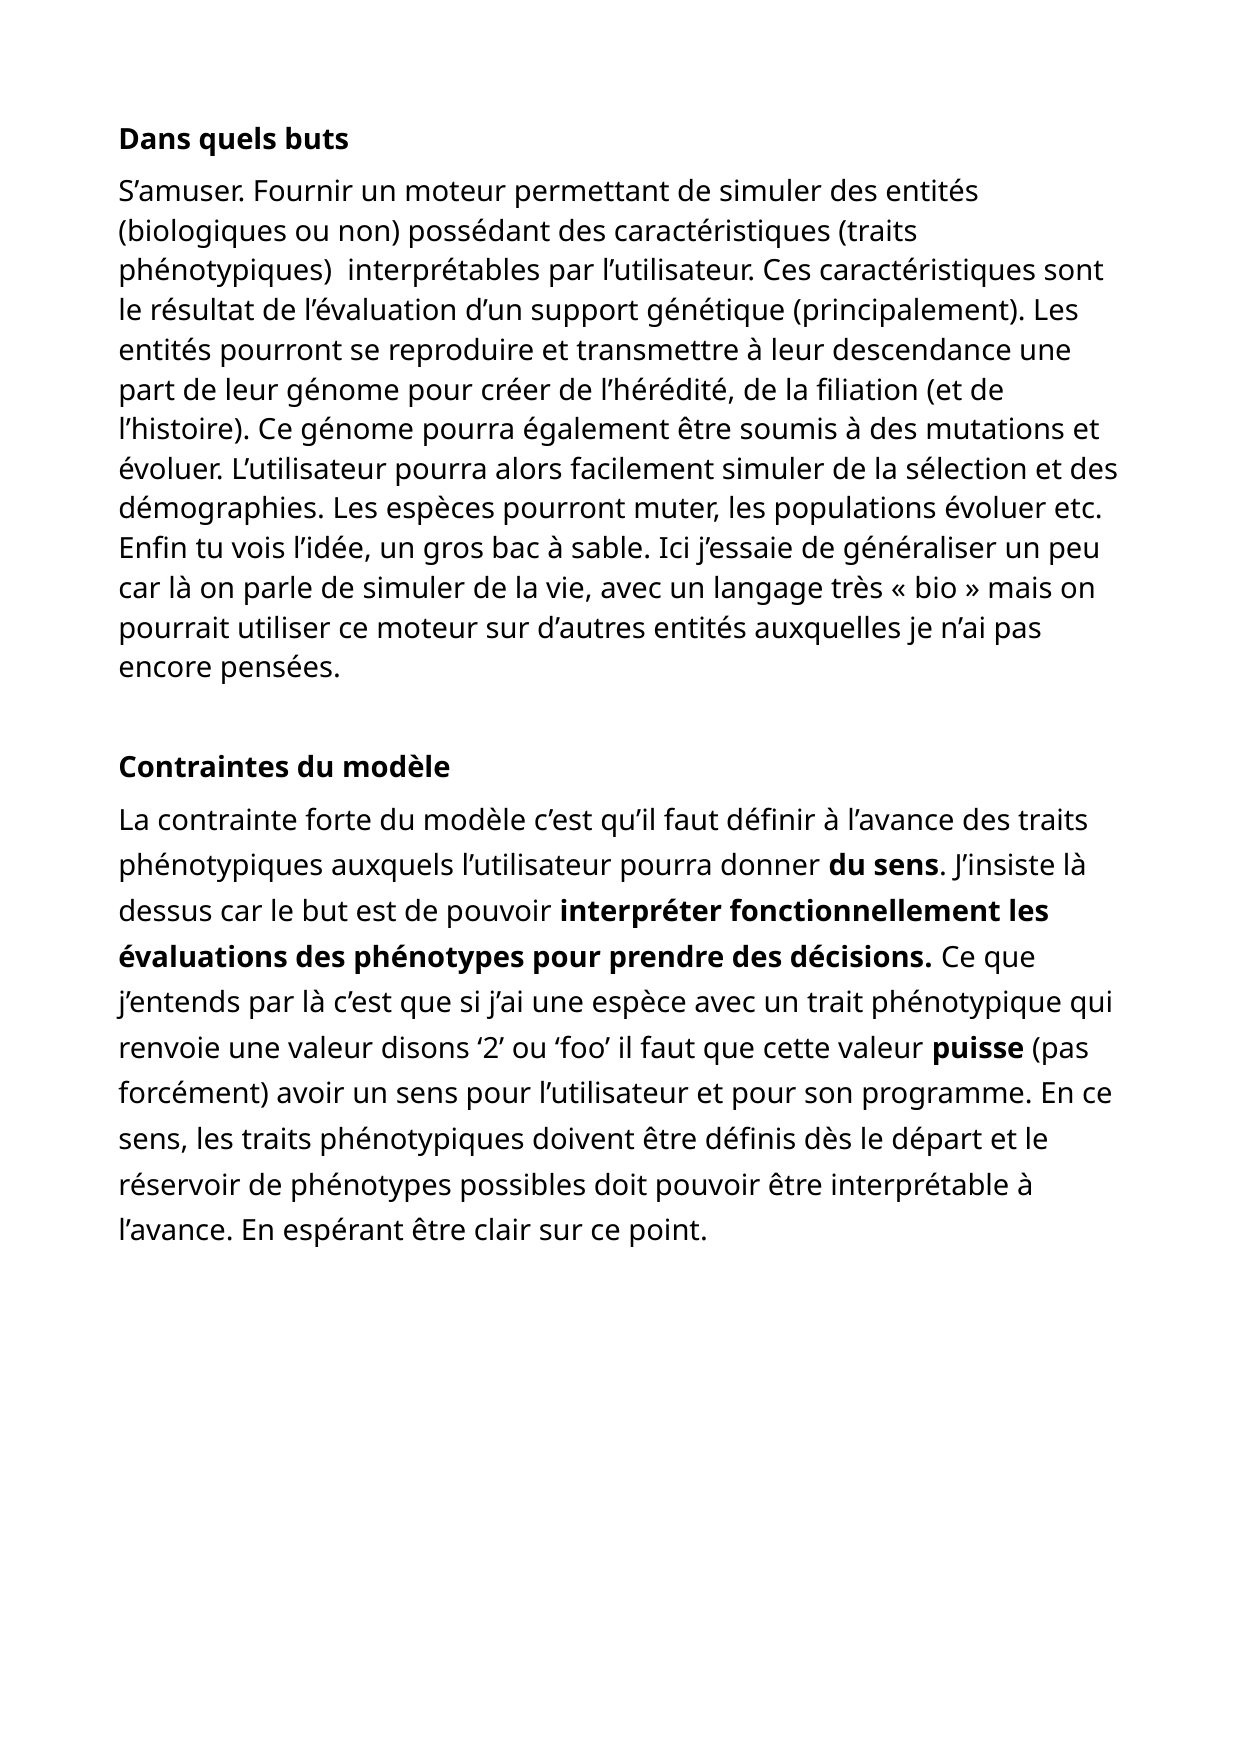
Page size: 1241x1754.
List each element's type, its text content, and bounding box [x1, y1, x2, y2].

text S’amuser. Fournir un moteur permettant de simuler des entités (biologiques ou non) possédant des caractéristiques (traits phénotypiques) interprétables par l’utilisateur. Ces caractéristiques sont le résultat de l’évaluation d’un support génétique (principalement). Les entités pourront se reproduire et transmettre à leur descendance une part de leur génome pour créer de l’hérédité, de la filiation (et de l’histoire). Ce génome pourra également être soumis à des mutations et évoluer. L’utilisateur pourra alors facilement simuler de la sélection et des démographies. Les espèces pourront muter, les populations évoluer etc. Enfin tu vois l’idée, un gros bac à sable. Ici j’essaie de généraliser un peu car là on parle de simuler de la vie, avec un langage très « bio » mais on pourrait utiliser ce moteur sur d’autres entités auxquelles je n’ai pas encore pensées. [118, 170, 1122, 686]
subtitle Dans quels buts [118, 118, 1122, 158]
text La contrainte forte du modèle c’est qu’il faut définir à l’avance des traits phénotypiques auxquels l’utilisateur pourra donner du sens. J’insiste là dessus car le but est de pouvoir interpréter fonctionnellement les évaluations des phénotypes pour prendre des décisions. Ce que j’entends par là c’est que si j’ai une espèce avec un trait phénotypique qui renvoie une valeur disons ‘2’ ou ‘foo’ il faut que cette valeur puisse (pas forcément) avoir un sens pour l’utilisateur et pour son programme. En ce sens, les traits phénotypiques doivent être définis dès le départ et le réservoir de phénotypes possibles doit pouvoir être interprétable à l’avance. En espérant être clair sur ce point. [118, 799, 1122, 1249]
subtitle Contraintes du modèle [118, 747, 1122, 786]
